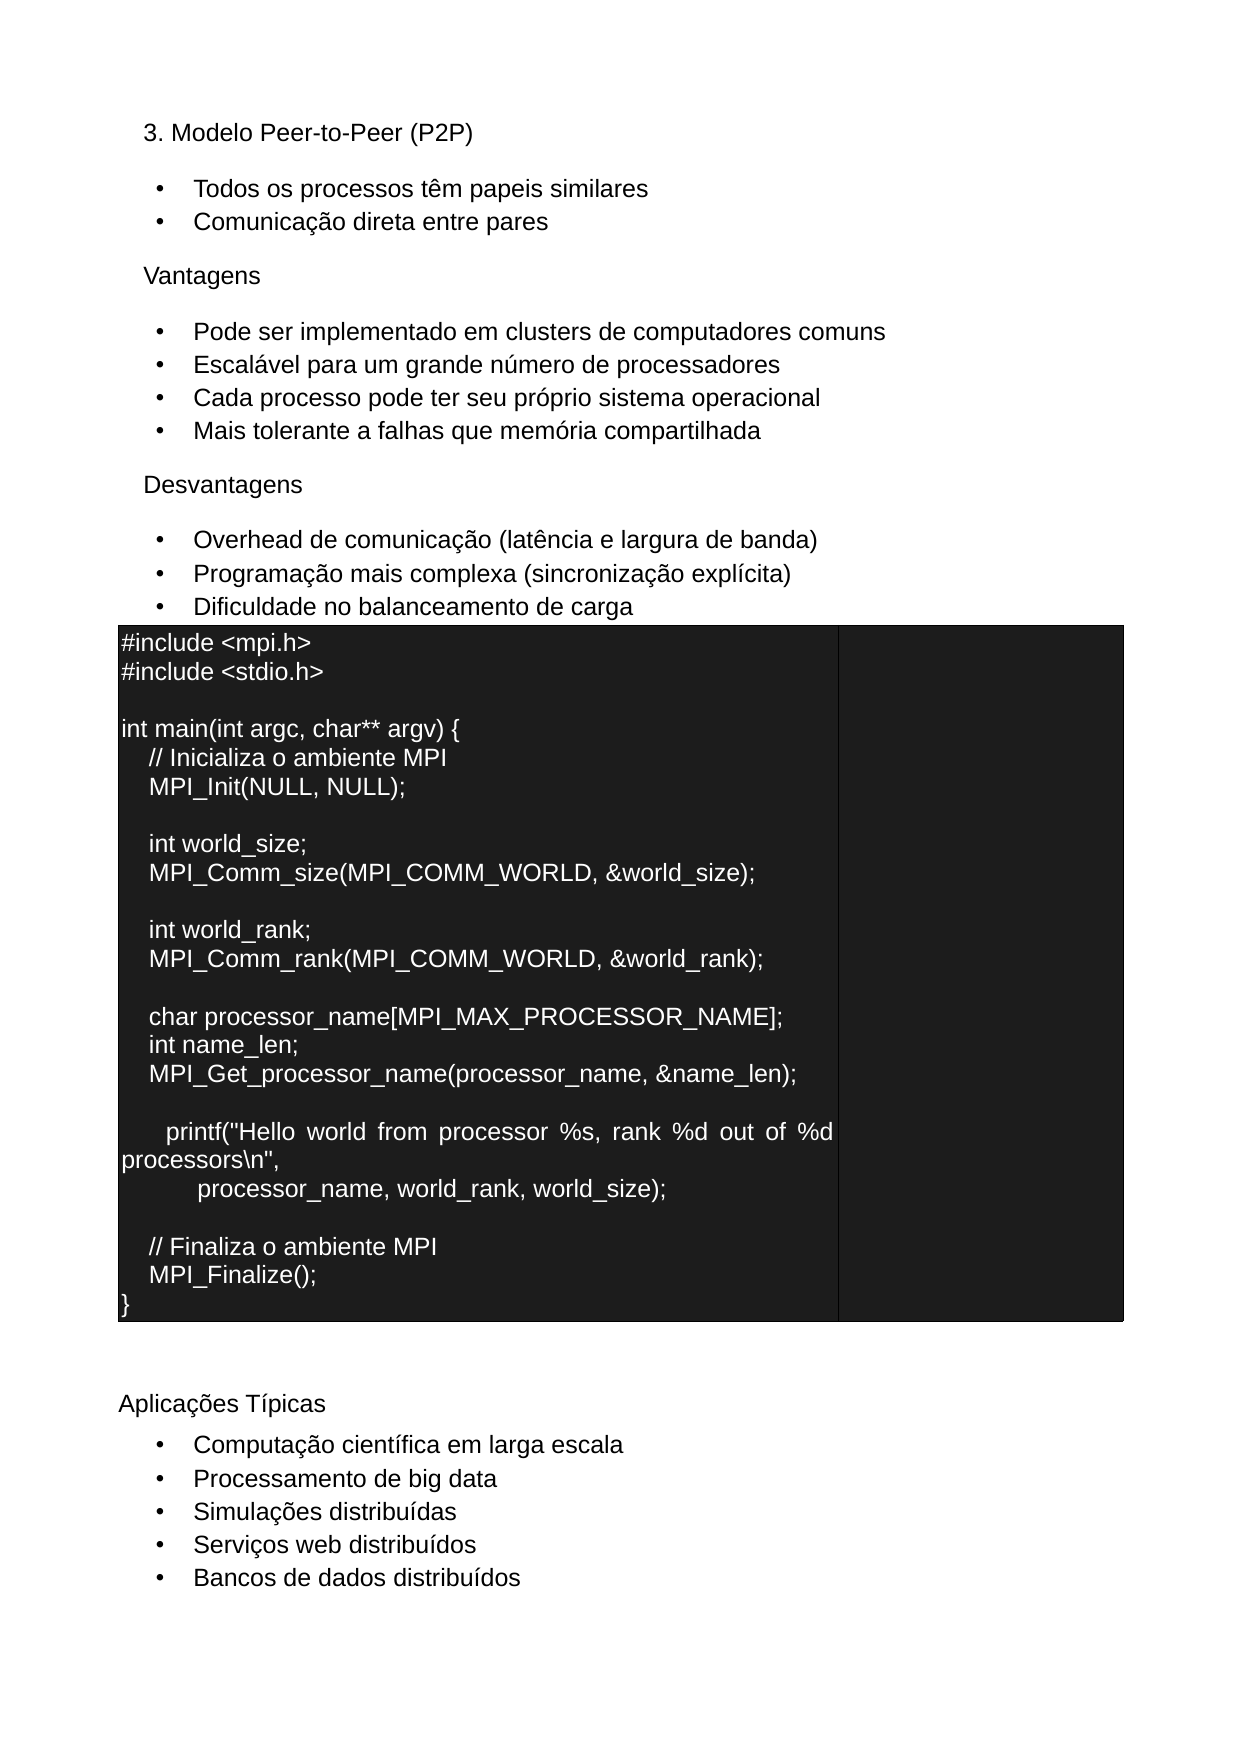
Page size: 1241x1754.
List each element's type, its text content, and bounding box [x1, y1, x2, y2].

list Escalável para um grande número de processadores [156, 349, 1122, 378]
table_header #include <mpi.h> #include <stdio.h> int main(int argc, char** argv) { // Inicializa o ambiente MPI MPI_Init(NULL, NULL); int world_size; MPI_Comm_size(MPI_COMM_WORLD, &world_size); int world_rank; MPI_Comm_rank(MPI_COMM_WORLD, &world_rank); char processor_name[MPI_MAX_PROCESSOR_NAME]; int name_len; MPI_Get_processor_name(processor_name, &name_len); printf("Hello world from processor %s, rank %d out of %d processors\n", processor_name, world_rank, world_size); // Finaliza o ambiente MPI MPI_Finalize(); } [119, 626, 838, 1321]
list Dificuldade no balanceamento de carga [156, 592, 1122, 621]
list Pode ser implementado em clusters de computadores comuns [156, 316, 1122, 345]
list Processamento de big data [156, 1464, 1122, 1492]
list Comunicação direta entre pares [156, 207, 1122, 236]
list Computação científica em larga escala [156, 1431, 1122, 1459]
list Cada processo pode ter seu próprio sistema operacional [156, 383, 1122, 412]
subtitle Aplicações Típicas [118, 1389, 1122, 1418]
list Mais tolerante a falhas que memória compartilhada [156, 416, 1122, 445]
list Serviços web distribuídos [156, 1530, 1122, 1559]
list Programação mais complexa (sincronização explícita) [156, 558, 1122, 587]
list Todos os processos têm papeis similares [156, 174, 1122, 203]
list Simulações distribuídas [156, 1497, 1122, 1526]
table_header [839, 626, 1123, 1321]
subtitle Vantagens [143, 261, 1122, 289]
list Bancos de dados distribuídos [156, 1563, 1122, 1592]
list Overhead de comunicação (latência e largura de banda) [156, 525, 1122, 554]
subtitle 3. Modelo Peer-to-Peer (P2P) [143, 118, 1122, 147]
subtitle Desvantagens [143, 470, 1122, 498]
